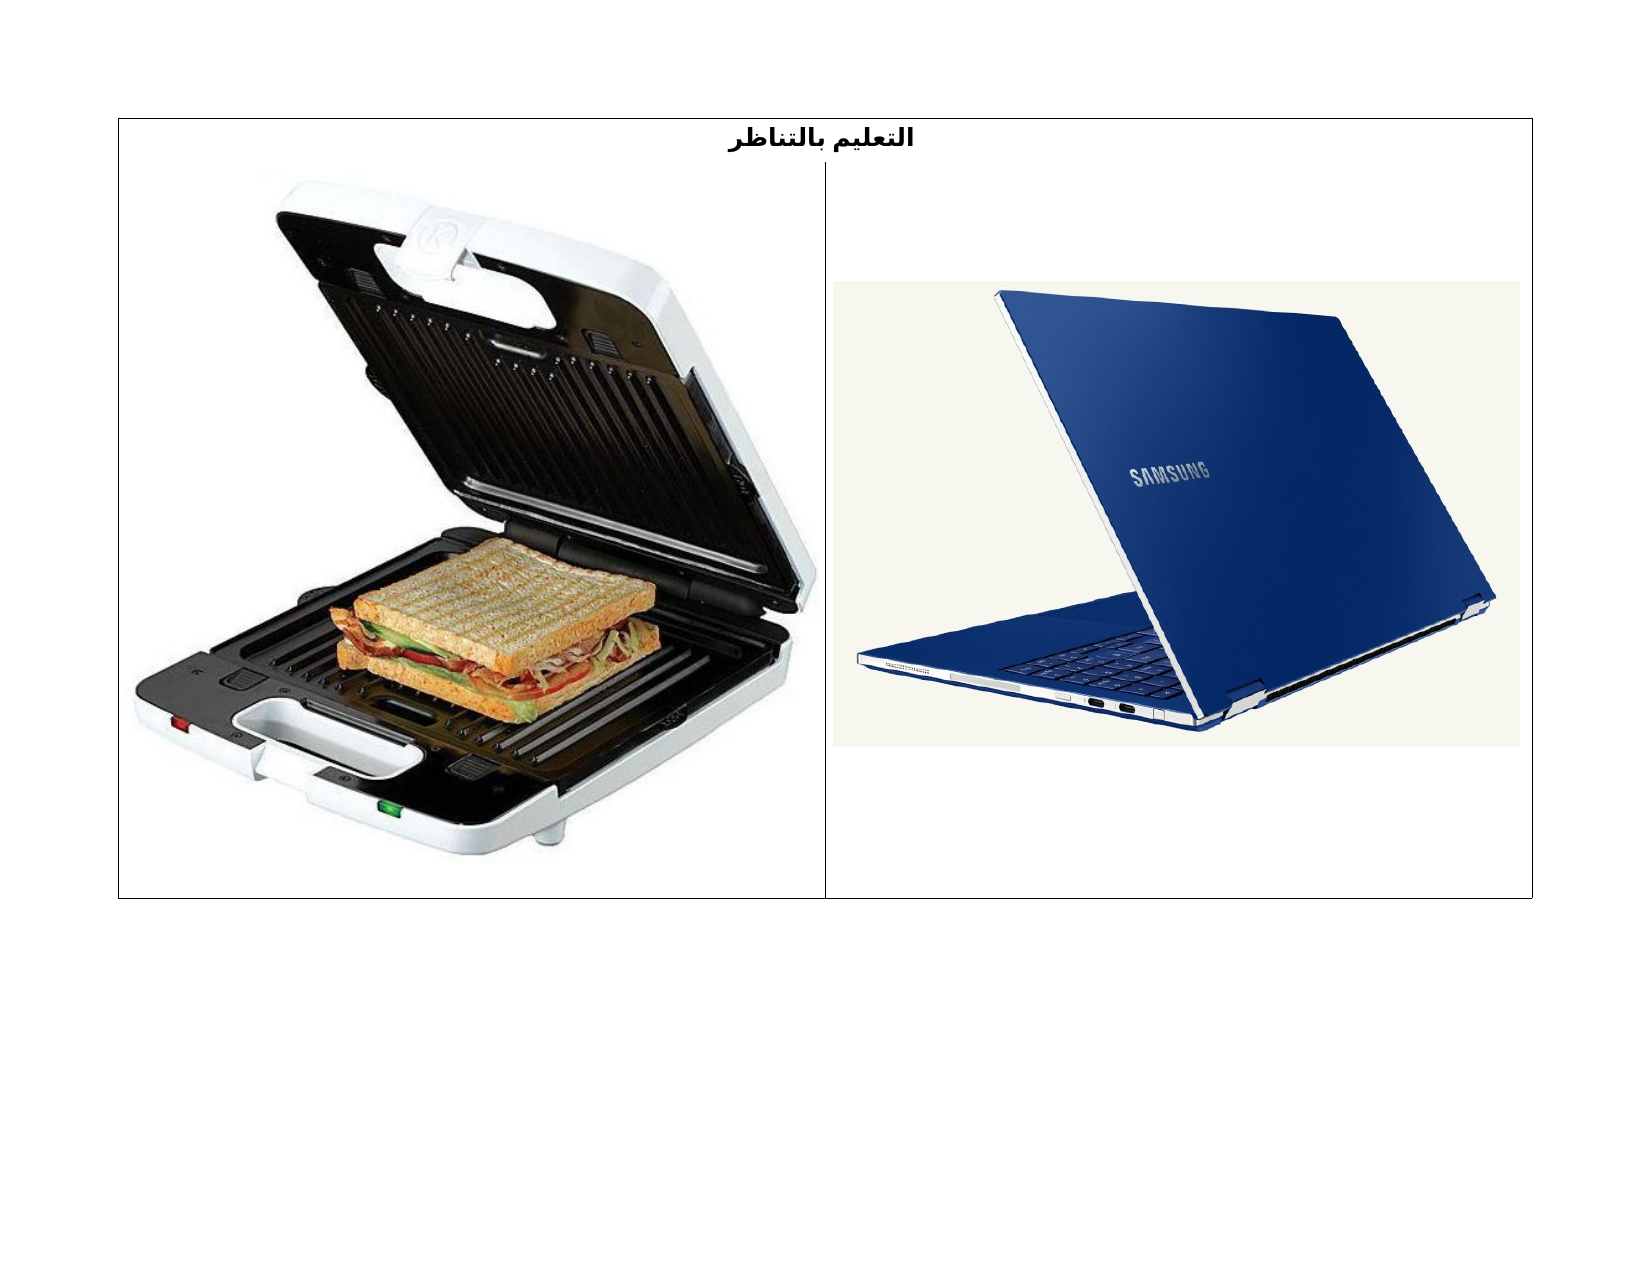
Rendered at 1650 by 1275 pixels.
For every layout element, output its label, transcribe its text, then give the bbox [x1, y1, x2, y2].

picture [832, 281, 1520, 747]
table_cell [826, 162, 1532, 898]
table_cell [119, 162, 825, 898]
picture [123, 168, 820, 864]
table_header التعليم بالتناظر [119, 119, 1532, 162]
